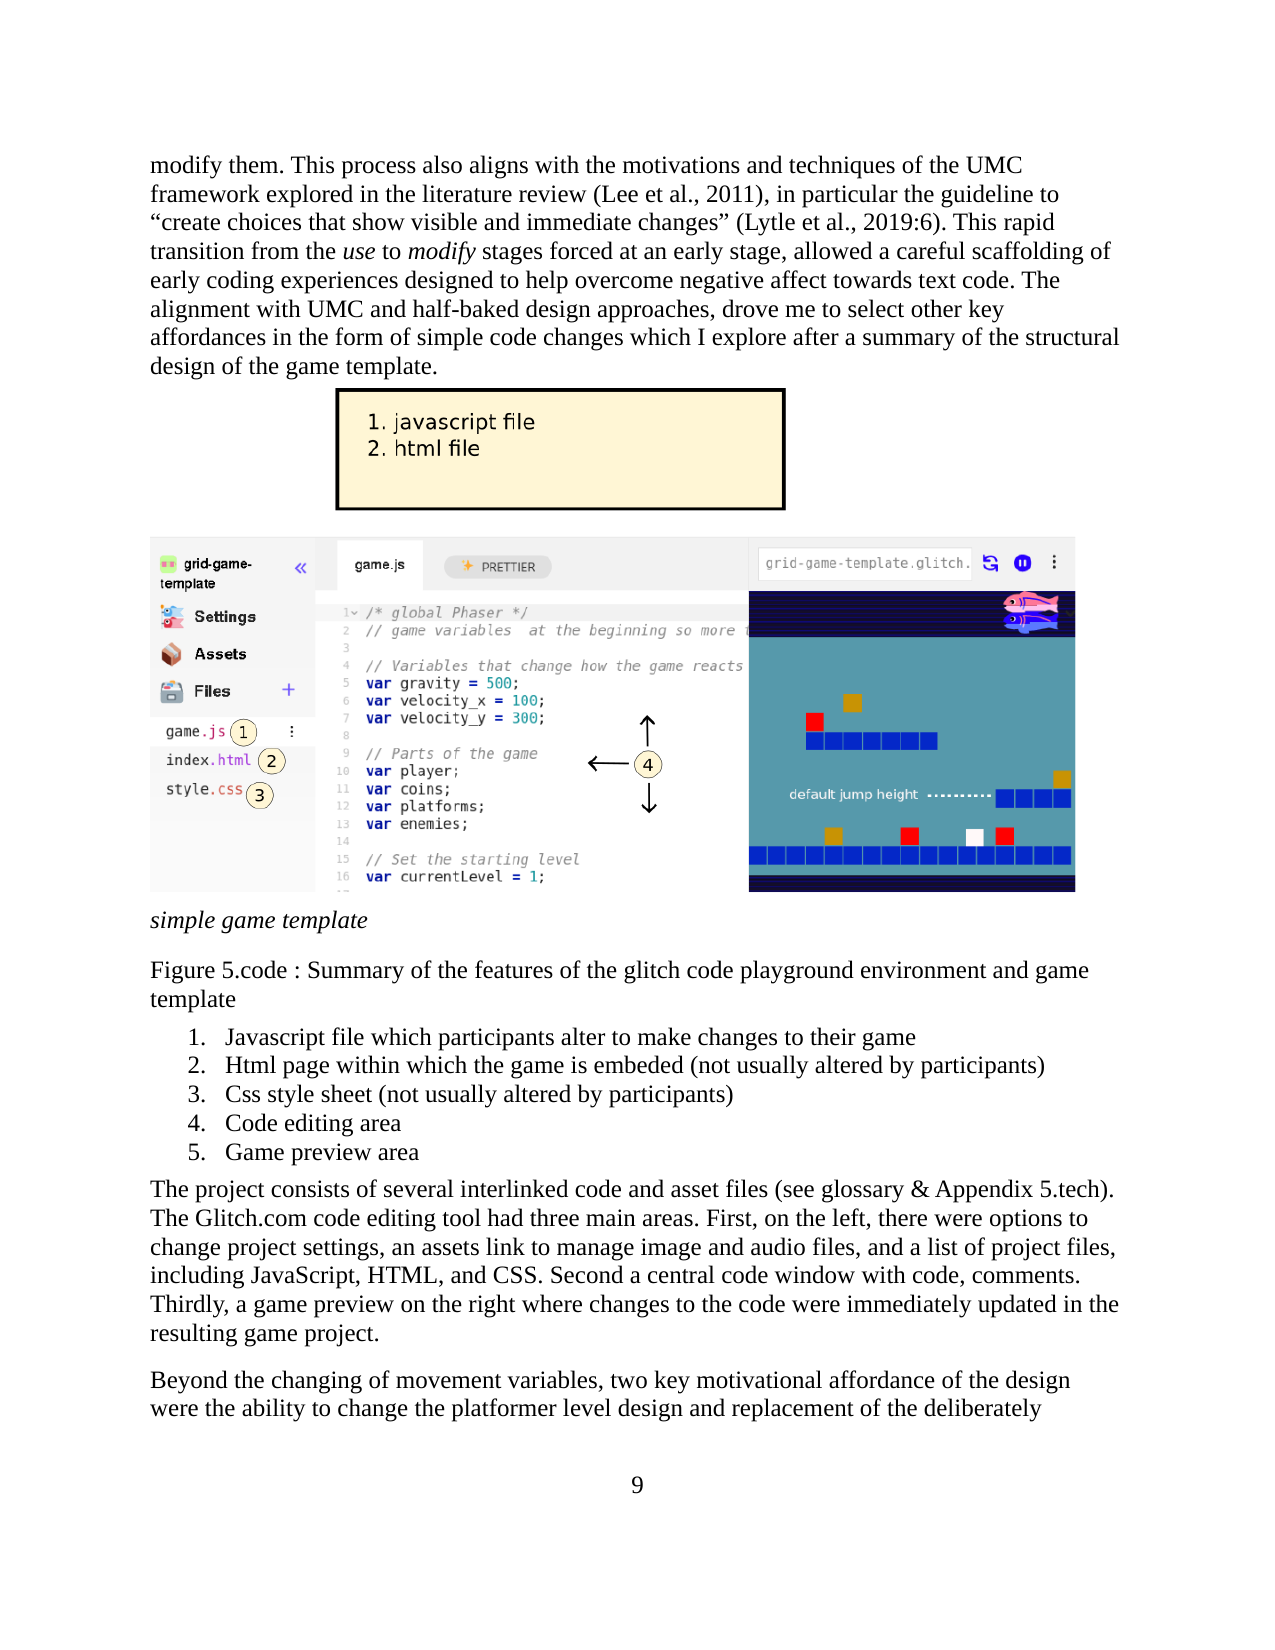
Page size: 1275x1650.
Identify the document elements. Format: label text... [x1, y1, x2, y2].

text Beyond the changing of movement variables, two key motivational affordance of the design were the ability to change the platformer level design and replacement of the deliberately [150, 1365, 1125, 1422]
picture [150, 388, 1077, 893]
text Figure 5.code : Summary of the features of the glitch code playground environment and game template [150, 955, 1125, 1013]
text modify them. This process also aligns with the motivations and techniques of the UMC framework explored in the literature review (Lee et al., 2011), in particular the guideline to “create choices that show visible and immediate changes” (Lytle et al., 2019:6). This rapid transition from the use to modify stages forced at an early stage, allowed a careful scaffolding of early coding experiences designed to help overcome negative affect towards text code. The alignment with UMC and half-baked design approaches, drove me to select other key affordances in the form of simple code changes which I explore after a summary of the structural design of the game template. [150, 150, 1125, 380]
list Game preview area [187, 1137, 1125, 1165]
list Html page within which the game is embeded (not usually altered by participants) [187, 1050, 1125, 1079]
list Css style sheet (not usually altered by participants) [187, 1079, 1125, 1108]
list Code editing area [187, 1108, 1125, 1137]
list Javascript file which participants alter to make changes to their game [187, 1022, 1125, 1050]
text The project consists of several interlinked code and asset files (see glossary & Appendix 5.tech). The Glitch.com code editing tool had three main areas. First, on the left, there were options to change project settings, an assets link to manage image and audio files, and a list of project files, including JavaScript, HTML, and CSS. Second a central code window with code, comments. Thirdly, a game preview on the right where changes to the code were immediately updated in the resulting game project. [150, 1174, 1125, 1347]
text simple game template [150, 905, 1125, 934]
